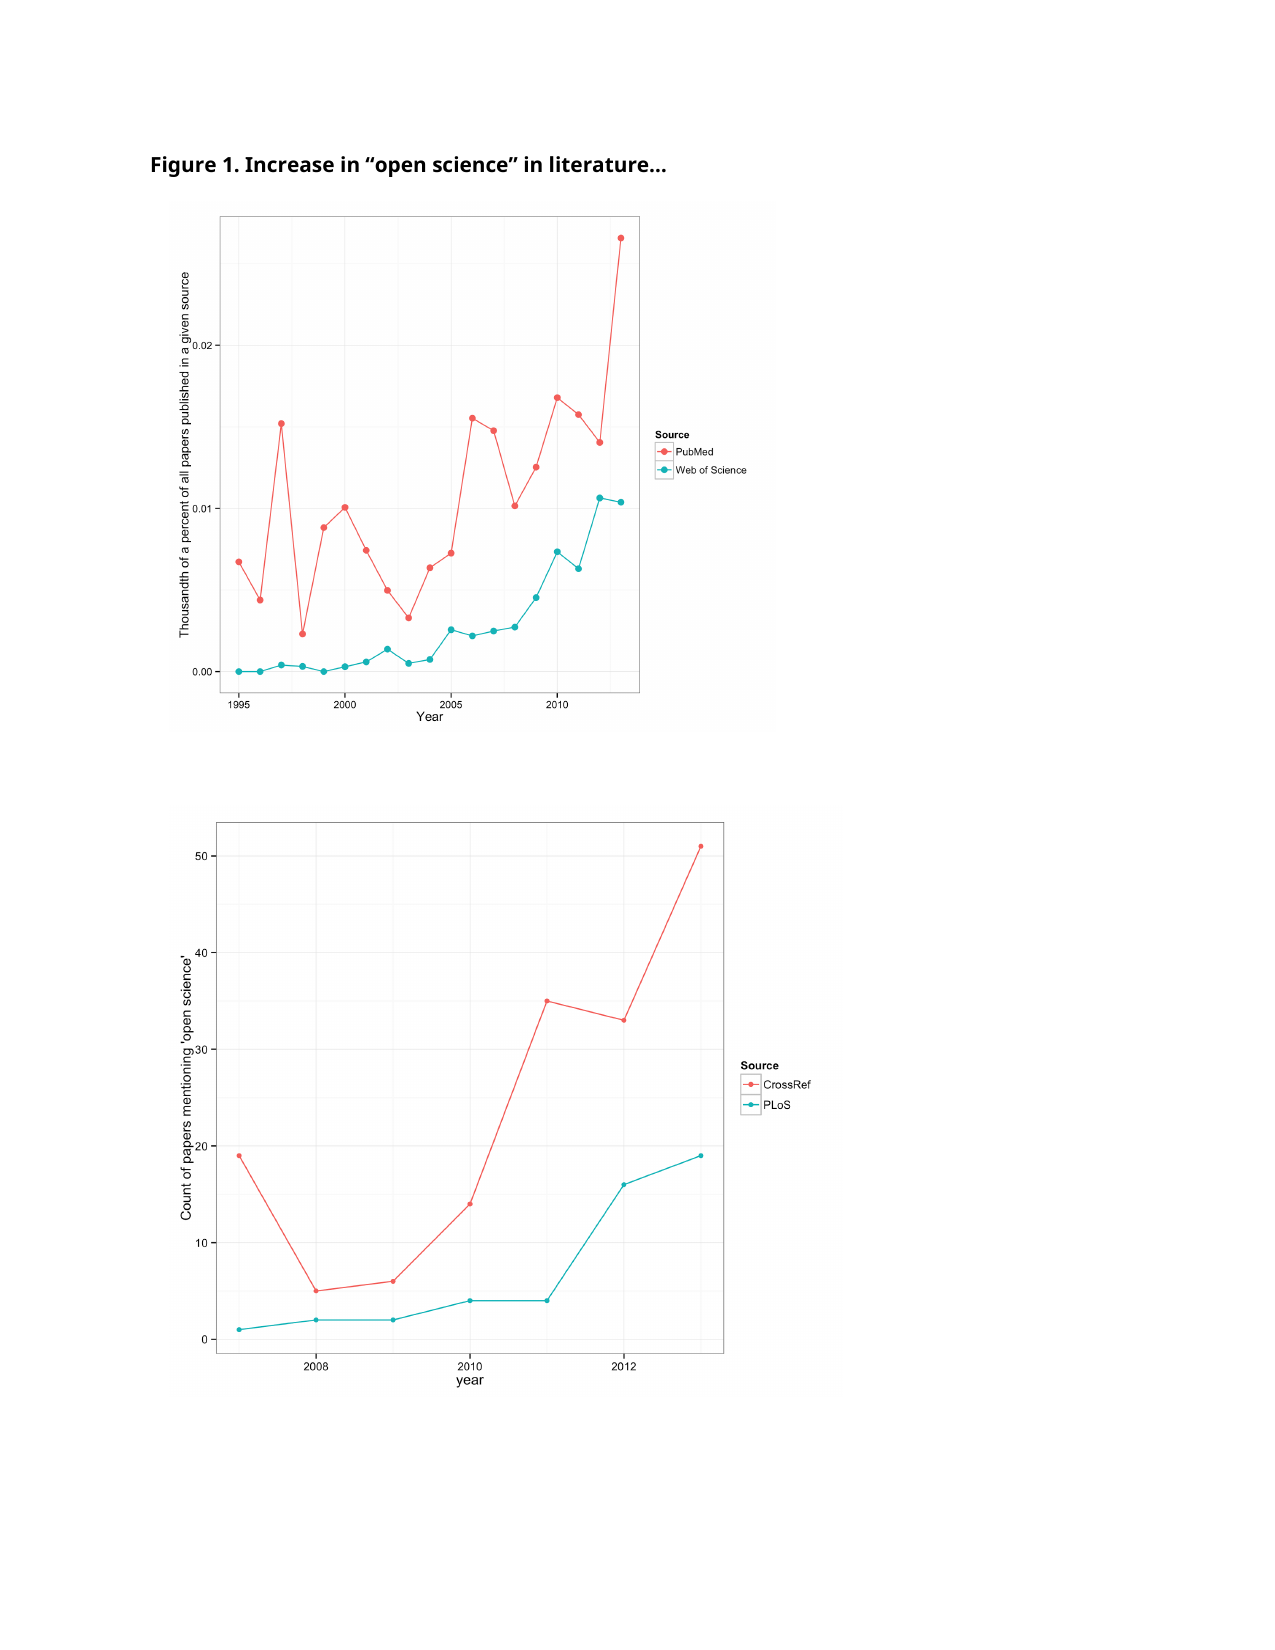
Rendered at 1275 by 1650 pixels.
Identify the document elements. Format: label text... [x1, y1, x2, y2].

picture [168, 805, 843, 1397]
picture [168, 201, 777, 732]
text Figure 1. Increase in “open science” in literature… [150, 150, 1125, 178]
